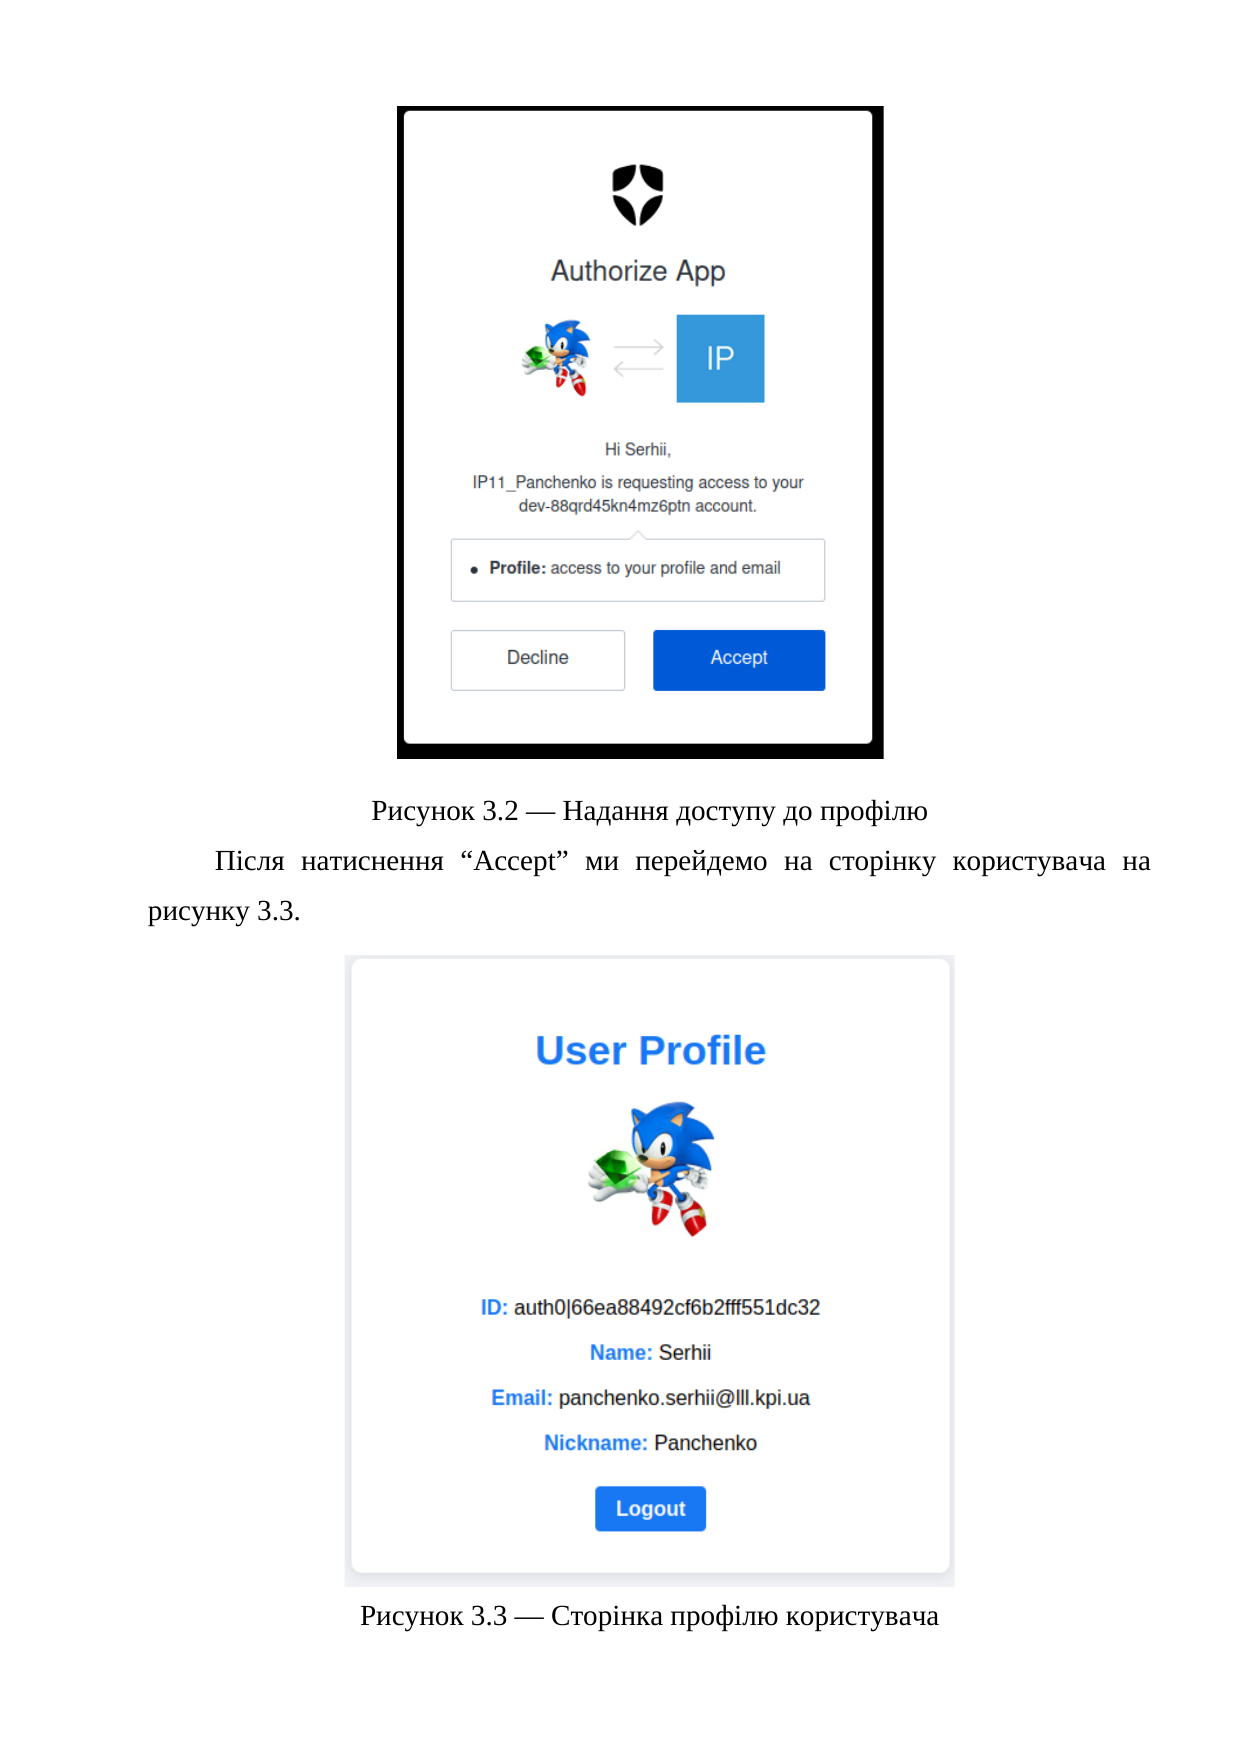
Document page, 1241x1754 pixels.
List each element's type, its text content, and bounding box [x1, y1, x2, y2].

text Рисунок 3.2 — Надання доступу до профілю [148, 793, 1152, 826]
text Після натиснення “Accept” ми перейдемо на сторінку користувача на рисунку 3.3. [148, 843, 1152, 927]
picture [397, 106, 884, 759]
picture [344, 955, 955, 1587]
text Рисунок 3.3 — Сторінка профілю користувача [148, 1598, 1152, 1631]
